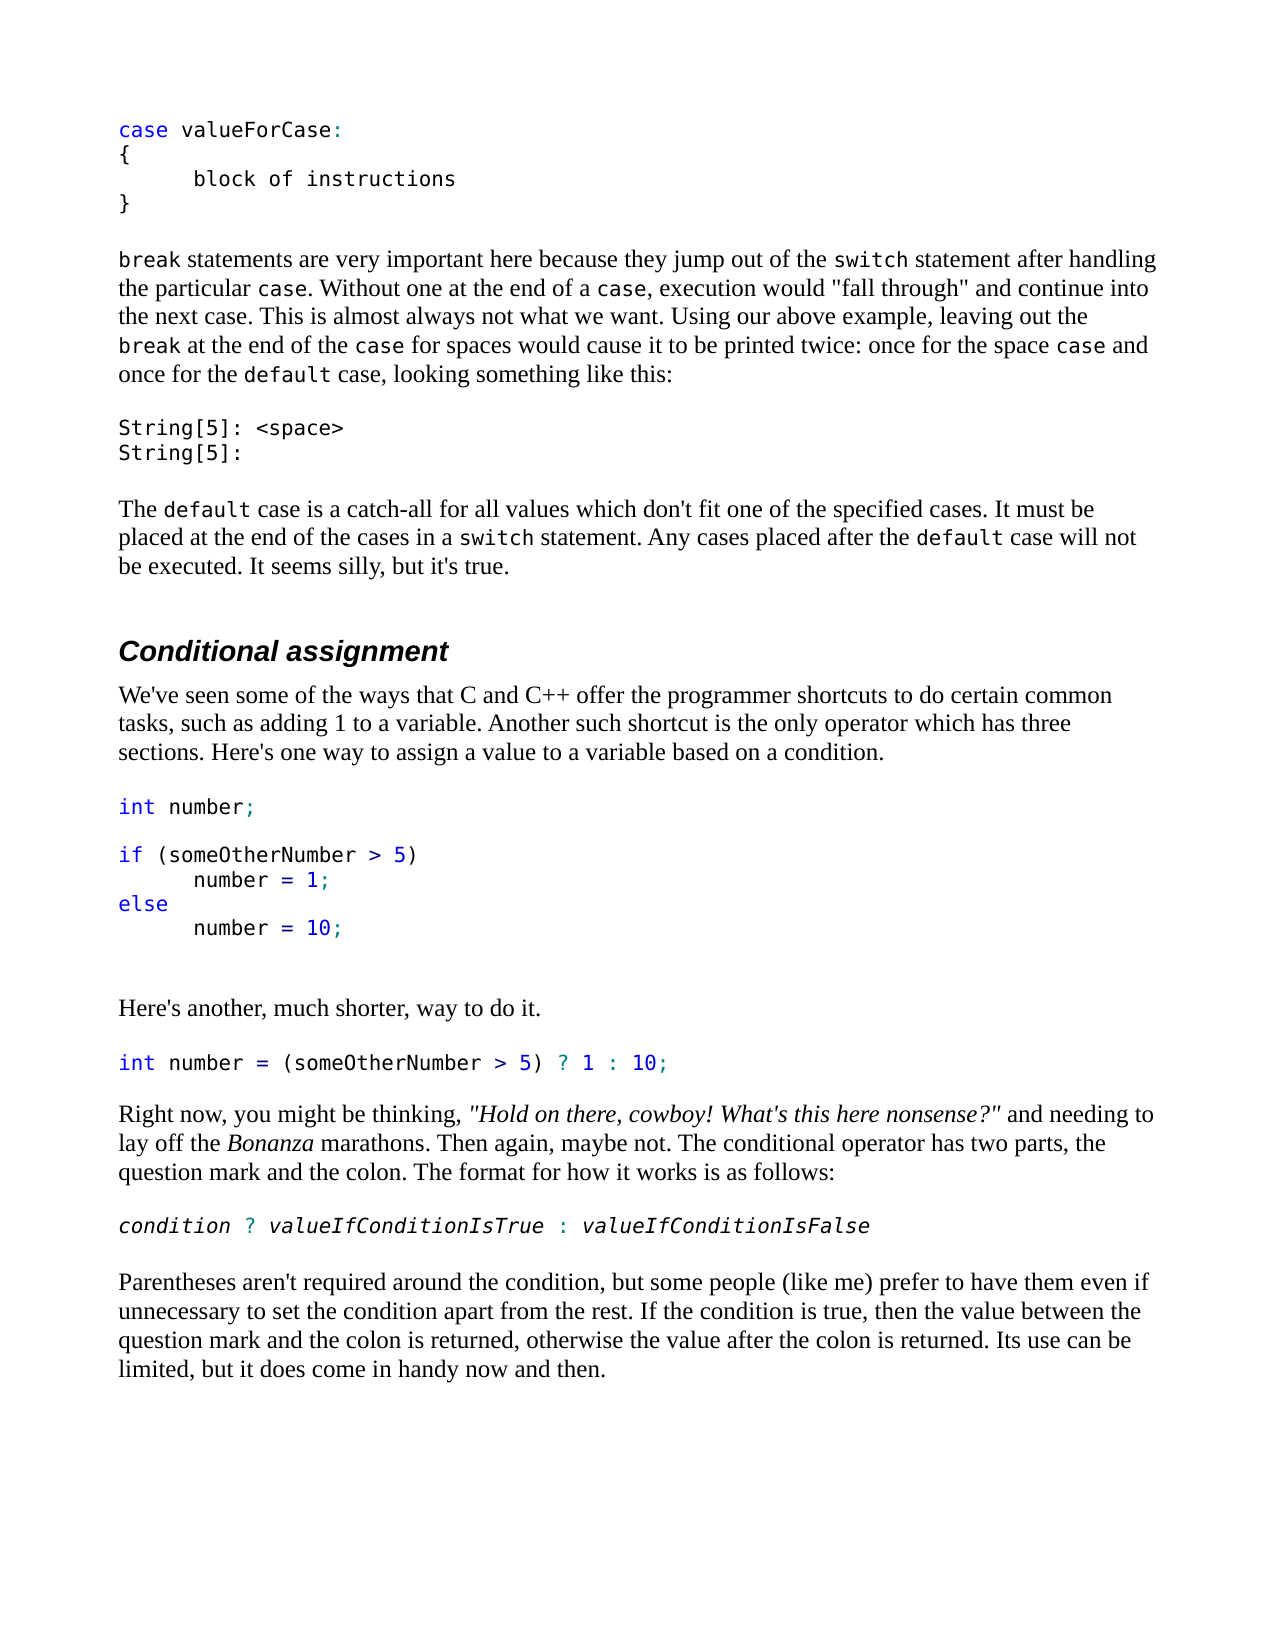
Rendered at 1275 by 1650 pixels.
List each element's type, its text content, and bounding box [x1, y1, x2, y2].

subtitle Conditional assignment [118, 634, 1157, 667]
text break statements are very important here because they jump out of the switch statement after handling the particular case. Without one at the end of a case, execution would "fall through" and continue into the next case. This is almost always not what we want. Using our above example, leaving out the break at the end of the case for spaces would cause it to be printed twice: once for the space case and once for the default case, looking something like this: [118, 244, 1157, 388]
text Right now, you might be thinking, "Hold on there, cowboy! What's this here nonsense?" and needing to lay off the Bonanza marathons. Then again, maybe not. The conditional operator has two parts, the question mark and the colon. The format for how it works is as follows: [118, 1099, 1157, 1186]
text if (someOtherNumber > 5) [118, 843, 1157, 868]
text Parentheses aren't required around the condition, but some people (like me) prefer to have them even if unnecessary to set the condition apart from the rest. If the condition is true, then the value between the question mark and the colon is returned, otherwise the value after the colon is returned. Its use can be limited, but it does come in handy now and then. [118, 1267, 1157, 1382]
text number = 1; [118, 868, 1157, 892]
text condition ? valueIfConditionIsTrue : valueIfConditionIsFalse [118, 1214, 1157, 1239]
text We've seen some of the ways that C and C++ offer the programmer shortcuts to do certain common tasks, such as adding 1 to a variable. Another such shortcut is the only operator which has three sections. Here's one way to assign a value to a variable based on a condition. [118, 680, 1157, 766]
text { [118, 142, 1157, 167]
text String[5]: <space> [118, 416, 1157, 441]
text The default case is a catch-all for all values which don't fit one of the specified cases. It must be placed at the end of the cases in a switch statement. Any cases placed after the default case will not be executed. It seems silly, but it's true. [118, 494, 1157, 580]
text Here's another, much shorter, way to do it. [118, 993, 1157, 1022]
text int number; [118, 795, 1157, 819]
text } [118, 191, 1157, 215]
text else [118, 892, 1157, 916]
text number = 10; [118, 916, 1157, 940]
text int number = (someOtherNumber > 5) ? 1 : 10; [118, 1051, 1157, 1075]
text block of instructions [118, 167, 1157, 191]
text case valueForCase: [118, 118, 1157, 142]
text String[5]: [118, 441, 1157, 465]
